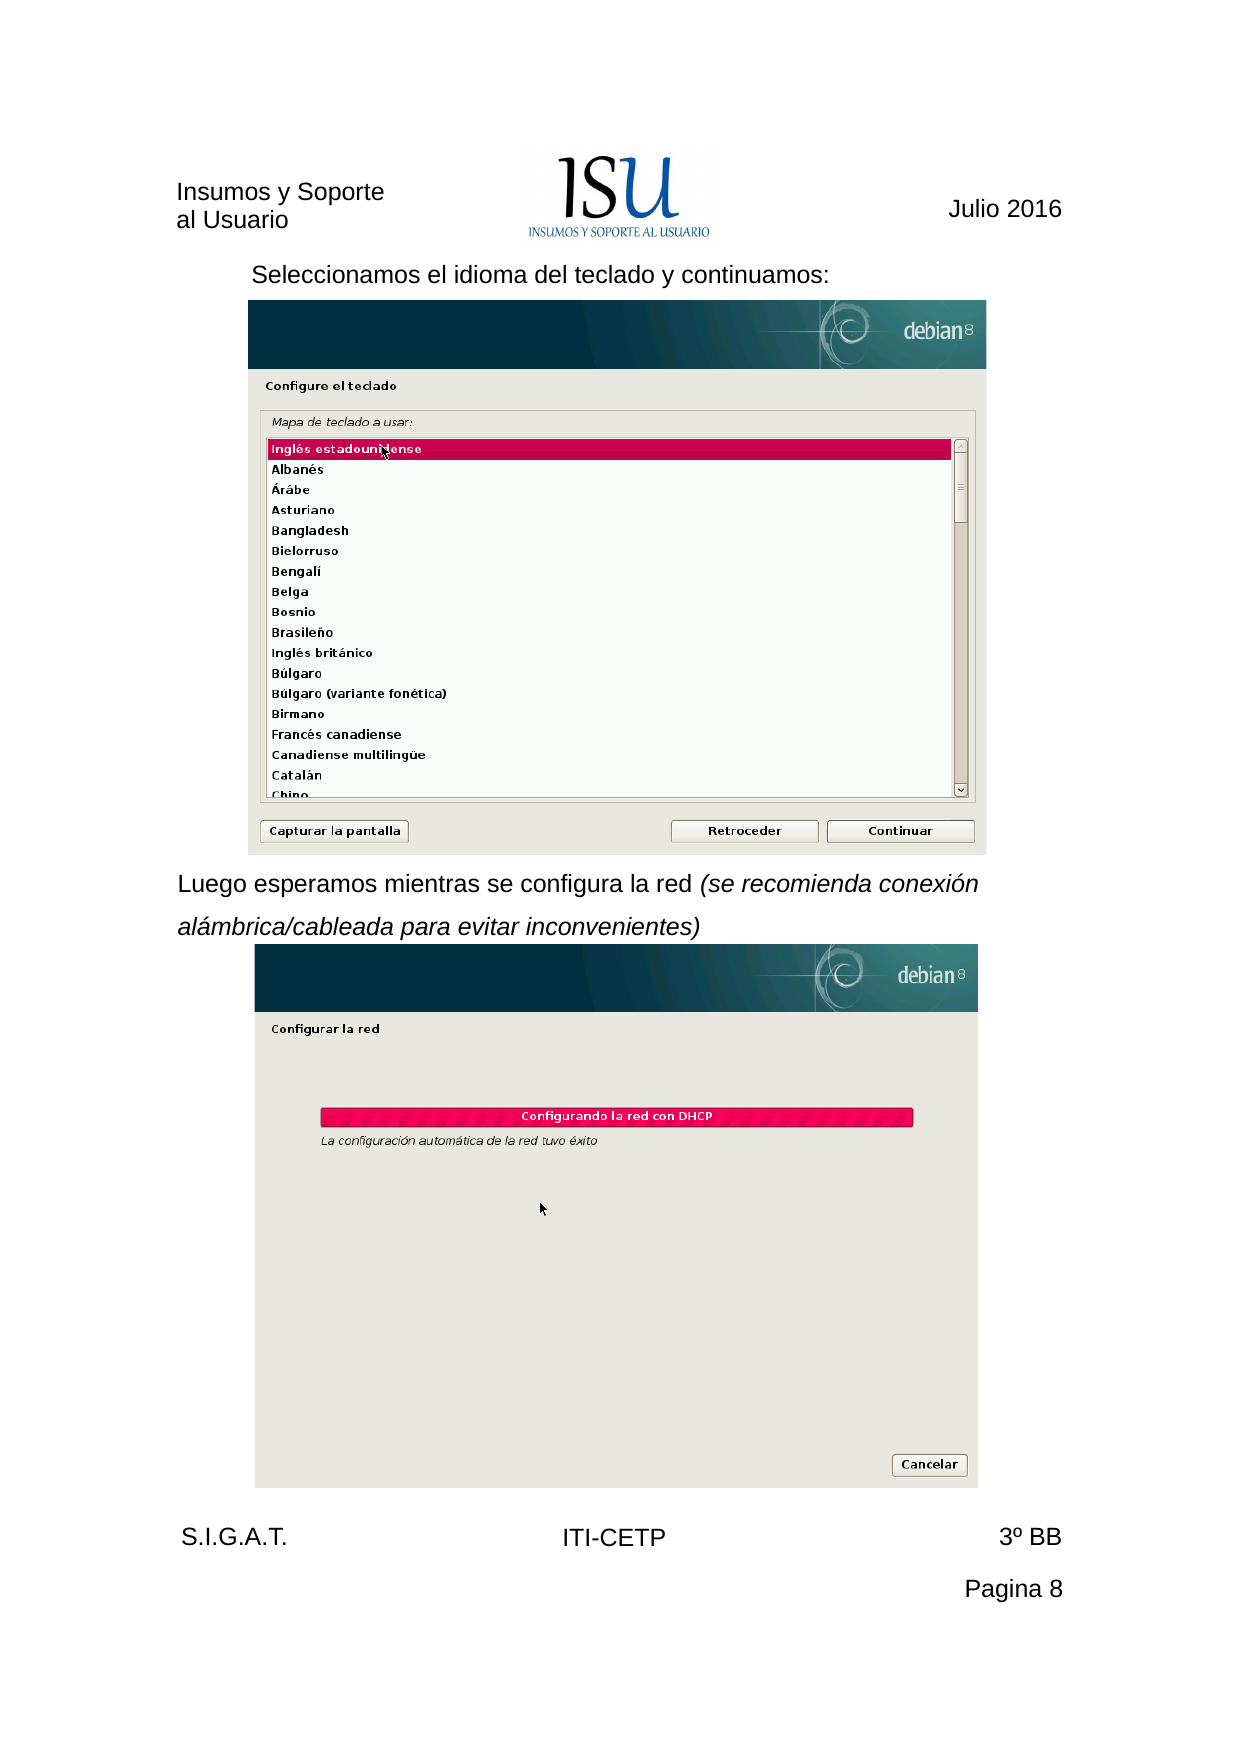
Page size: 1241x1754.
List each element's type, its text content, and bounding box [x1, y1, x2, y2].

picture [254, 944, 978, 1488]
picture [517, 138, 723, 252]
text Seleccionamos el idioma del teclado y continuamos: [177, 260, 1063, 288]
text Luego esperamos mientras se configura la red (se recomienda conexión alámbrica/cableada para evitar inconvenientes) [177, 303, 1063, 940]
picture [248, 300, 987, 855]
